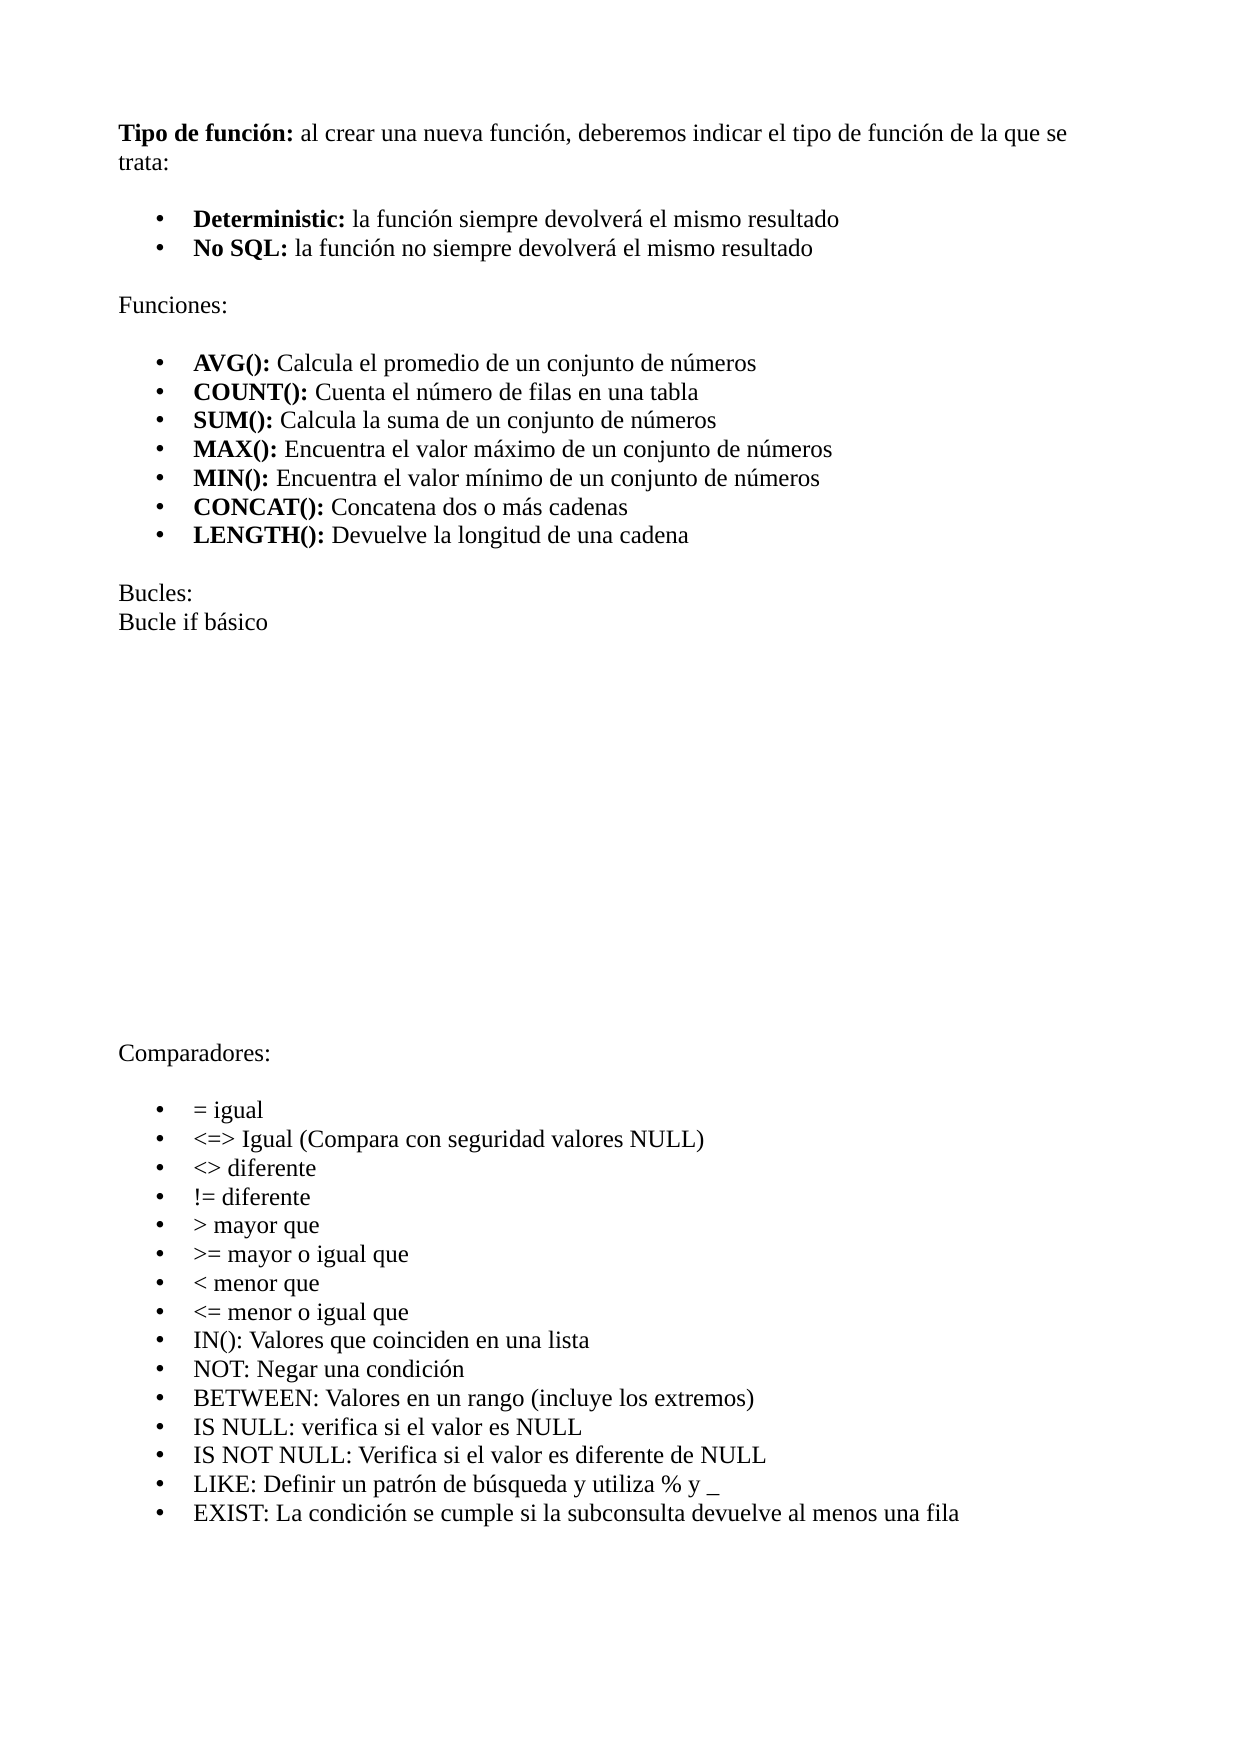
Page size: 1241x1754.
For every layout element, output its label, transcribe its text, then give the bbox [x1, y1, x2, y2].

list MAX(): Encuentra el valor máximo de un conjunto de números [156, 434, 1122, 463]
text Tipo de función: al crear una nueva función, deberemos indicar el tipo de función de la que se trata: [118, 118, 1122, 204]
list <= menor o igual que [156, 1297, 1122, 1326]
text Bucle if básico [118, 607, 1122, 636]
list > mayor que [156, 1211, 1122, 1239]
text Comparadores: [118, 1038, 1122, 1067]
list EXIST: La condición se cumple si la subconsulta devuelve al menos una fila [156, 1498, 1122, 1527]
list <> diferente [156, 1153, 1122, 1182]
list IS NULL: verifica si el valor es NULL [156, 1412, 1122, 1441]
list IN(): Valores que coinciden en una lista [156, 1326, 1122, 1354]
list != diferente [156, 1182, 1122, 1211]
list Deterministic: la función siempre devolverá el mismo resultado [156, 204, 1122, 233]
list >= mayor o igual que [156, 1239, 1122, 1268]
list No SQL: la función no siempre devolverá el mismo resultado [156, 233, 1122, 262]
list COUNT(): Cuenta el número de filas en una tabla [156, 377, 1122, 406]
list SUM(): Calcula la suma de un conjunto de números [156, 406, 1122, 434]
list AVG(): Calcula el promedio de un conjunto de números [156, 348, 1122, 377]
text Bucles: [118, 578, 1122, 607]
list < menor que [156, 1268, 1122, 1297]
list = igual [156, 1096, 1122, 1124]
list IS NOT NULL: Verifica si el valor es diferente de NULL [156, 1441, 1122, 1469]
list LIKE: Definir un patrón de búsqueda y utiliza % y _ [156, 1469, 1122, 1498]
list MIN(): Encuentra el valor mínimo de un conjunto de números [156, 463, 1122, 492]
list NOT: Negar una condición [156, 1354, 1122, 1383]
text Funciones: [118, 291, 1122, 319]
list CONCAT(): Concatena dos o más cadenas [156, 492, 1122, 521]
list <=> Igual (Compara con seguridad valores NULL) [156, 1124, 1122, 1153]
list LENGTH(): Devuelve la longitud de una cadena [156, 521, 1122, 549]
list BETWEEN: Valores en un rango (incluye los extremos) [156, 1383, 1122, 1412]
